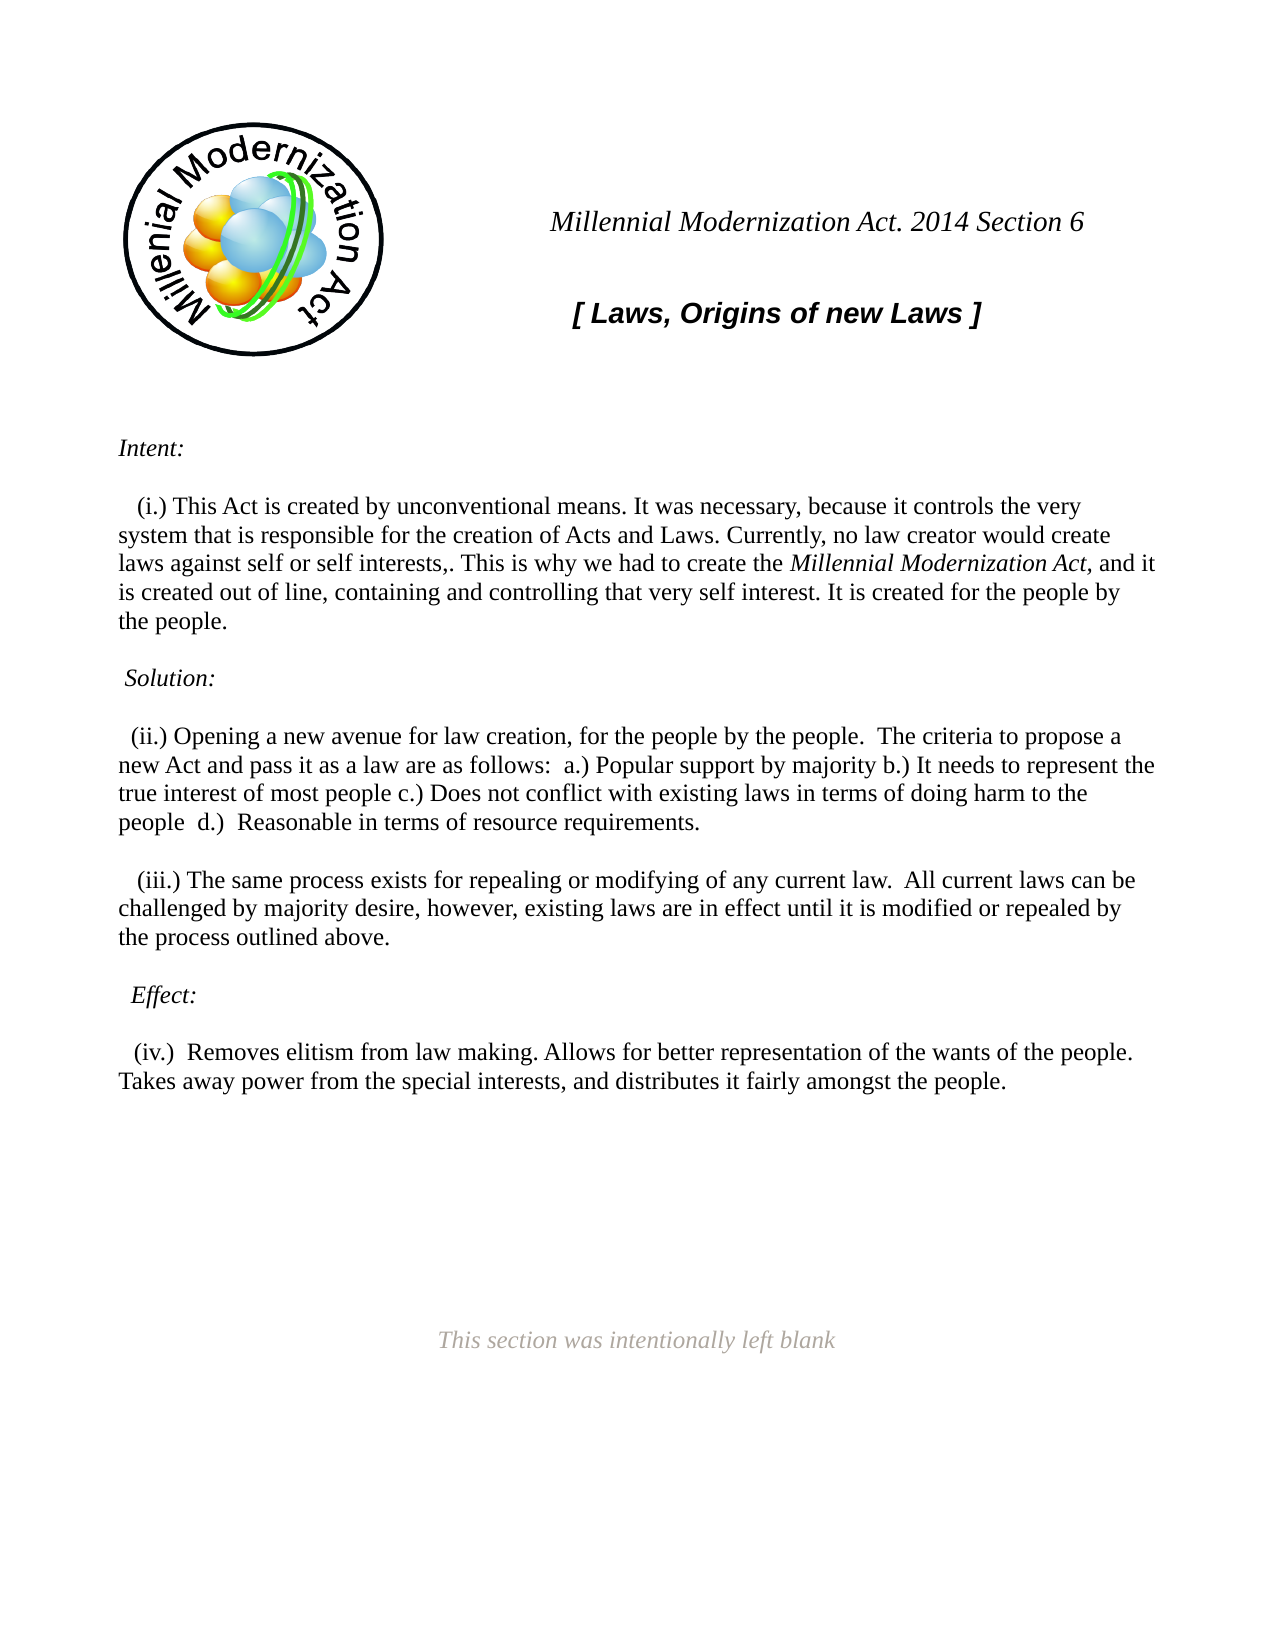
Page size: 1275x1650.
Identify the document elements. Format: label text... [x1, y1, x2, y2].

text (iv.) Removes elitism from law making. Allows for better representation of the wants of the people. Takes away power from the special interests, and distributes it fairly amongst the people. [115, 1037, 1157, 1095]
text Intent: [118, 433, 1157, 462]
text (ii.) Opening a new avenue for law creation, for the people by the people. The criteria to propose a new Act and pass it as a law are as follows: a.) Popular support by majority b.) It needs to represent the true interest of most people c.) Does not conflict with existing laws in terms of doing harm to the people d.) Reasonable in terms of resource requirements. [118, 721, 1157, 836]
text (i.) This Act is created by unconventional means. It was necessary, because it controls the very system that is responsible for the creation of Acts and Laws. Currently, no law creator would create laws against self or self interests,. This is why we had to create the Millennial Modernization Act, and it is created out of line, containing and controlling that very self interest. It is created for the people by the people. [118, 491, 1157, 635]
text This section was intentionally left blank [118, 1325, 1157, 1353]
text Solution: [118, 663, 1157, 692]
text (iii.) The same process exists for repealing or modifying of any current law. All current laws can be challenged by majority desire, however, existing laws are in effect until it is modified or repealed by the process outlined above. [118, 865, 1157, 951]
text Effect: [118, 980, 1157, 1008]
picture [121, 118, 385, 359]
subtitle [ Laws, Origins of new Laws ] [385, 296, 1157, 330]
text Millennial Modernization Act. 2014 Section 6 [385, 204, 1157, 238]
